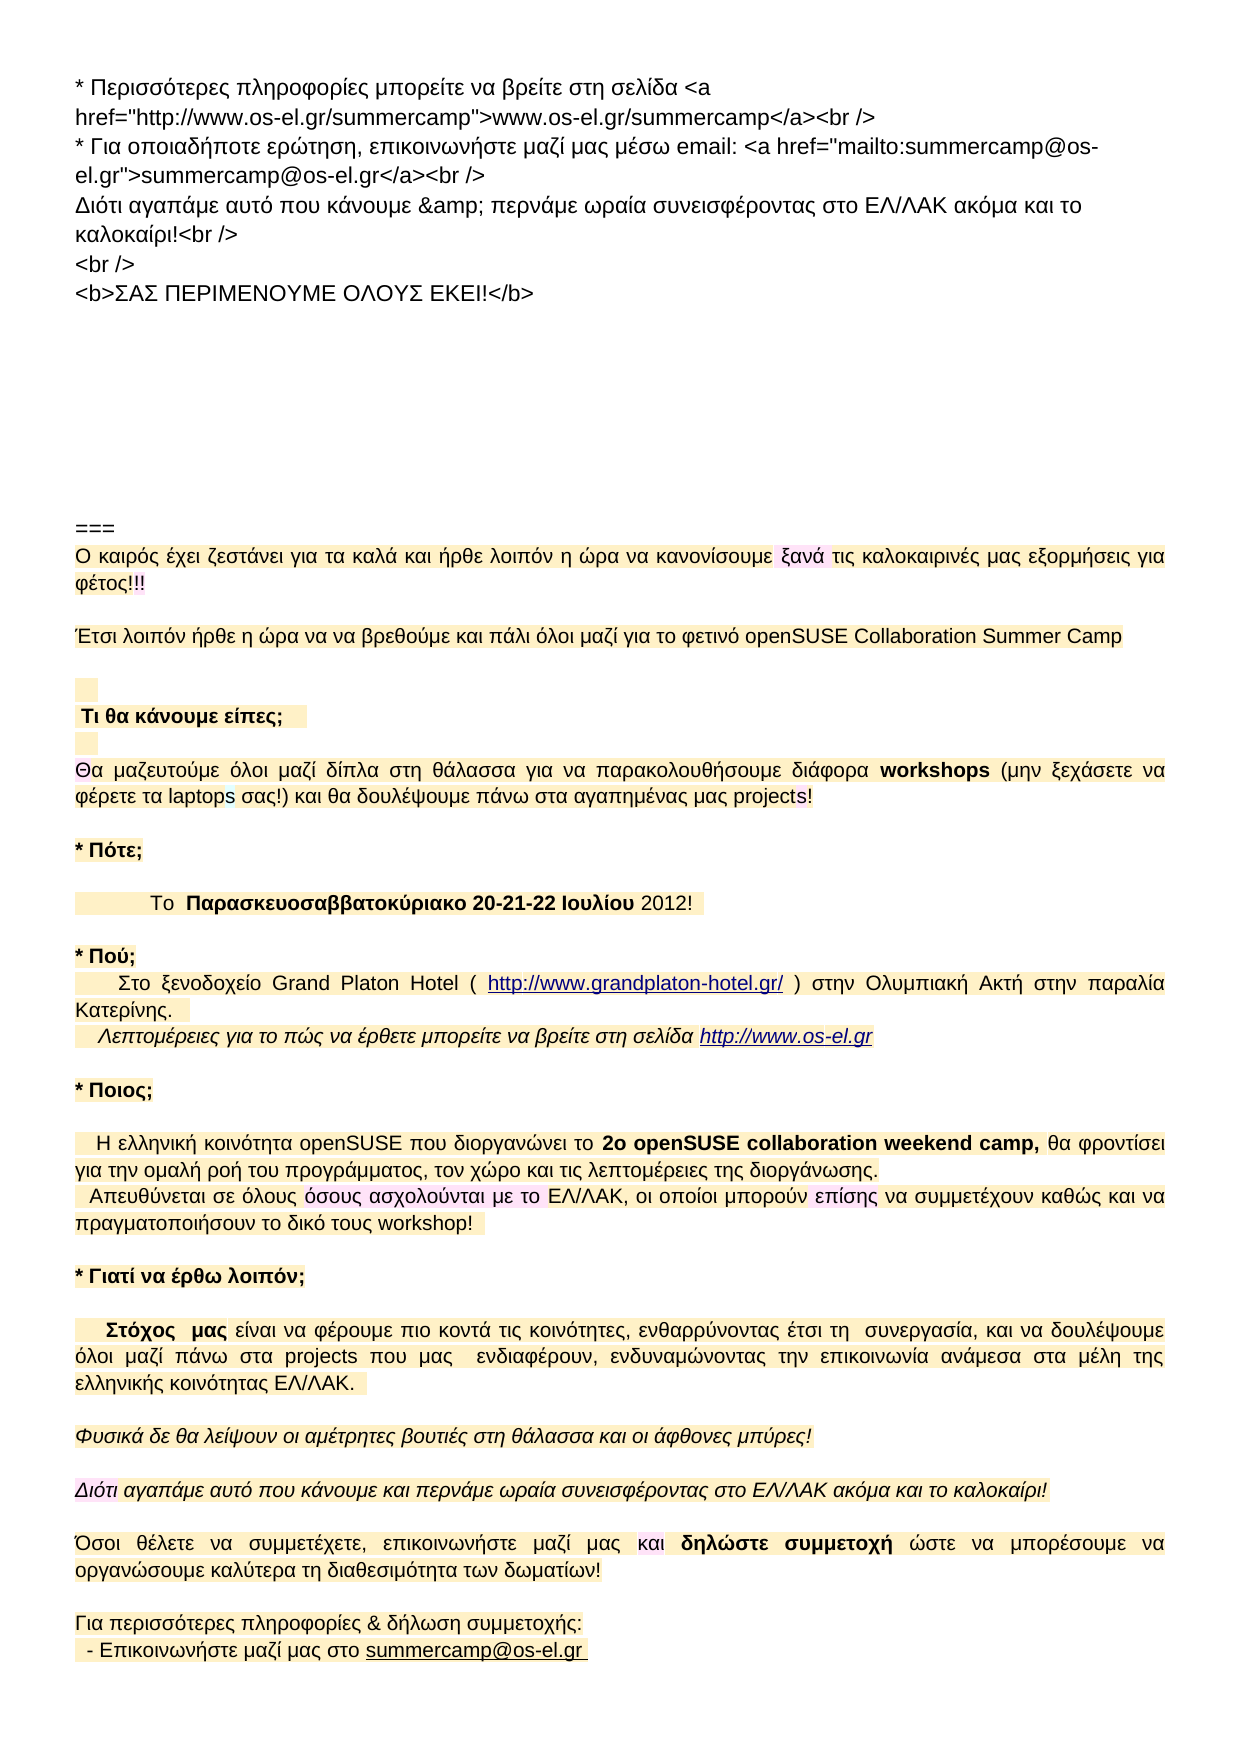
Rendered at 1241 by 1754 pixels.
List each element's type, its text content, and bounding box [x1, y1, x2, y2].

text Όσοι θέλετε να συμμετέχετε, επικοινωνήστε μαζί μας και δηλώστε συμμετοχή ώστε να μπορέσουμε να οργανώσουμε καλύτερα τη διαθεσιμότητα των δωματίων! [75, 1532, 1165, 1582]
text === [75, 516, 1165, 541]
text <br /> [75, 251, 1165, 277]
text Απευθύνεται σε όλους όσους ασχολούνται με το ΕΛ/ΛΑΚ, οι οποίοι μπορούν επίσης να συμμετέχουν καθώς και να πραγματοποιήσουν το δικό τους workshop! [75, 1185, 1165, 1235]
text Διότι αγαπάμε αυτό που κάνουμε &amp; περνάμε ωραία συνεισφέροντας στο ΕΛ/ΛΑΚ ακόμα και το καλοκαίρι!<br /> [75, 192, 1165, 247]
text Για περισσότερες πληροφορίες & δήλωση συμμετοχής: [75, 1612, 1165, 1635]
text Η ελληνική κοινότητα openSUSE που διοργανώνει το 2ο openSUSE collaboration weekend camp, θα φροντίσει για την ομαλή ροή του προγράμματος, τον χώρο και τις λεπτομέρειες της διοργάνωσης. [75, 1132, 1165, 1182]
text Στο ξενοδοχείο Grand Platon Hotel ( http://www.grandplaton-hotel.gr/ ) στην Ολυμπιακή Ακτή στην παραλία Κατερίνης. [75, 972, 1165, 1022]
text Το Παρασκευοσαββατοκύριακο 20-21-22 Ιουλίου 2012! [75, 892, 1165, 915]
text Ο καιρός έχει ζεστάνει για τα καλά και ήρθε λοιπόν η ώρα να κανονίσουμε ξανά τις καλοκαιρινές μας εξορμήσεις για φέτος!!! [75, 545, 1165, 595]
text <b>ΣΑΣ ΠΕΡΙΜΕΝΟΥΜΕ ΟΛΟΥΣ ΕΚΕΙ!</b> [75, 281, 1165, 306]
text * Πότε; [75, 838, 1165, 862]
text * Ποιος; [75, 1078, 1165, 1102]
text * Για οποιαδήποτε ερώτηση, επικοινωνήστε μαζί μας μέσω email: <a href="mailto:summercamp@os-el.gr">summercamp@os-el.gr</a><br /> [75, 134, 1165, 189]
text Στόχος μας είναι να φέρουμε πιο κοντά τις κοινότητες, ενθαρρύνοντας έτσι τη συνεργασία, και να δουλέψουμε όλοι μαζί πάνω στα projects που μας ενδιαφέρουν, ενδυναμώνοντας την επικοινωνία ανάμεσα στα μέλη της ελληνικής κοινότητας ΕΛ/ΛΑΚ. [75, 1318, 1165, 1395]
text * Πού; [75, 945, 1165, 968]
text - Επικοινωνήστε μαζί μας στο summercamp@os-el.gr [75, 1638, 1165, 1662]
text Λεπτομέρειες για το πώς να έρθετε μπορείτε να βρείτε στη σελίδα http://www.os-el.gr [75, 1025, 1165, 1048]
text Έτσι λοιπόν ήρθε η ώρα να να βρεθούμε και πάλι όλοι μαζί για το φετινό openSUSE Collaboration Summer Camp [75, 625, 1165, 648]
text Τι θα κάνουμε είπες; [75, 705, 1165, 728]
text Θα μαζευτούμε όλοι μαζί δίπλα στη θάλασσα για να παρακολουθήσουμε διάφορα workshops (μην ξεχάσετε να φέρετε τα laptops σας!) και θα δουλέψουμε πάνω στα αγαπημένας μας projects! [75, 758, 1165, 808]
text Διότι αγαπάμε αυτό που κάνουμε και περνάμε ωραία συνεισφέροντας στο ΕΛ/ΛΑΚ ακόμα και το καλοκαίρι! [75, 1478, 1165, 1502]
text * Περισσότερες πληροφορίες μπορείτε να βρείτε στη σελίδα <a href="http://www.os-el.gr/summercamp">www.os-el.gr/summercamp</a><br /> [75, 75, 1165, 130]
text * Γιατί να έρθω λοιπόν; [75, 1265, 1165, 1288]
text Φυσικά δε θα λείψουν οι αμέτρητες βουτιές στη θάλασσα και οι άφθονες μπύρες! [75, 1425, 1165, 1448]
